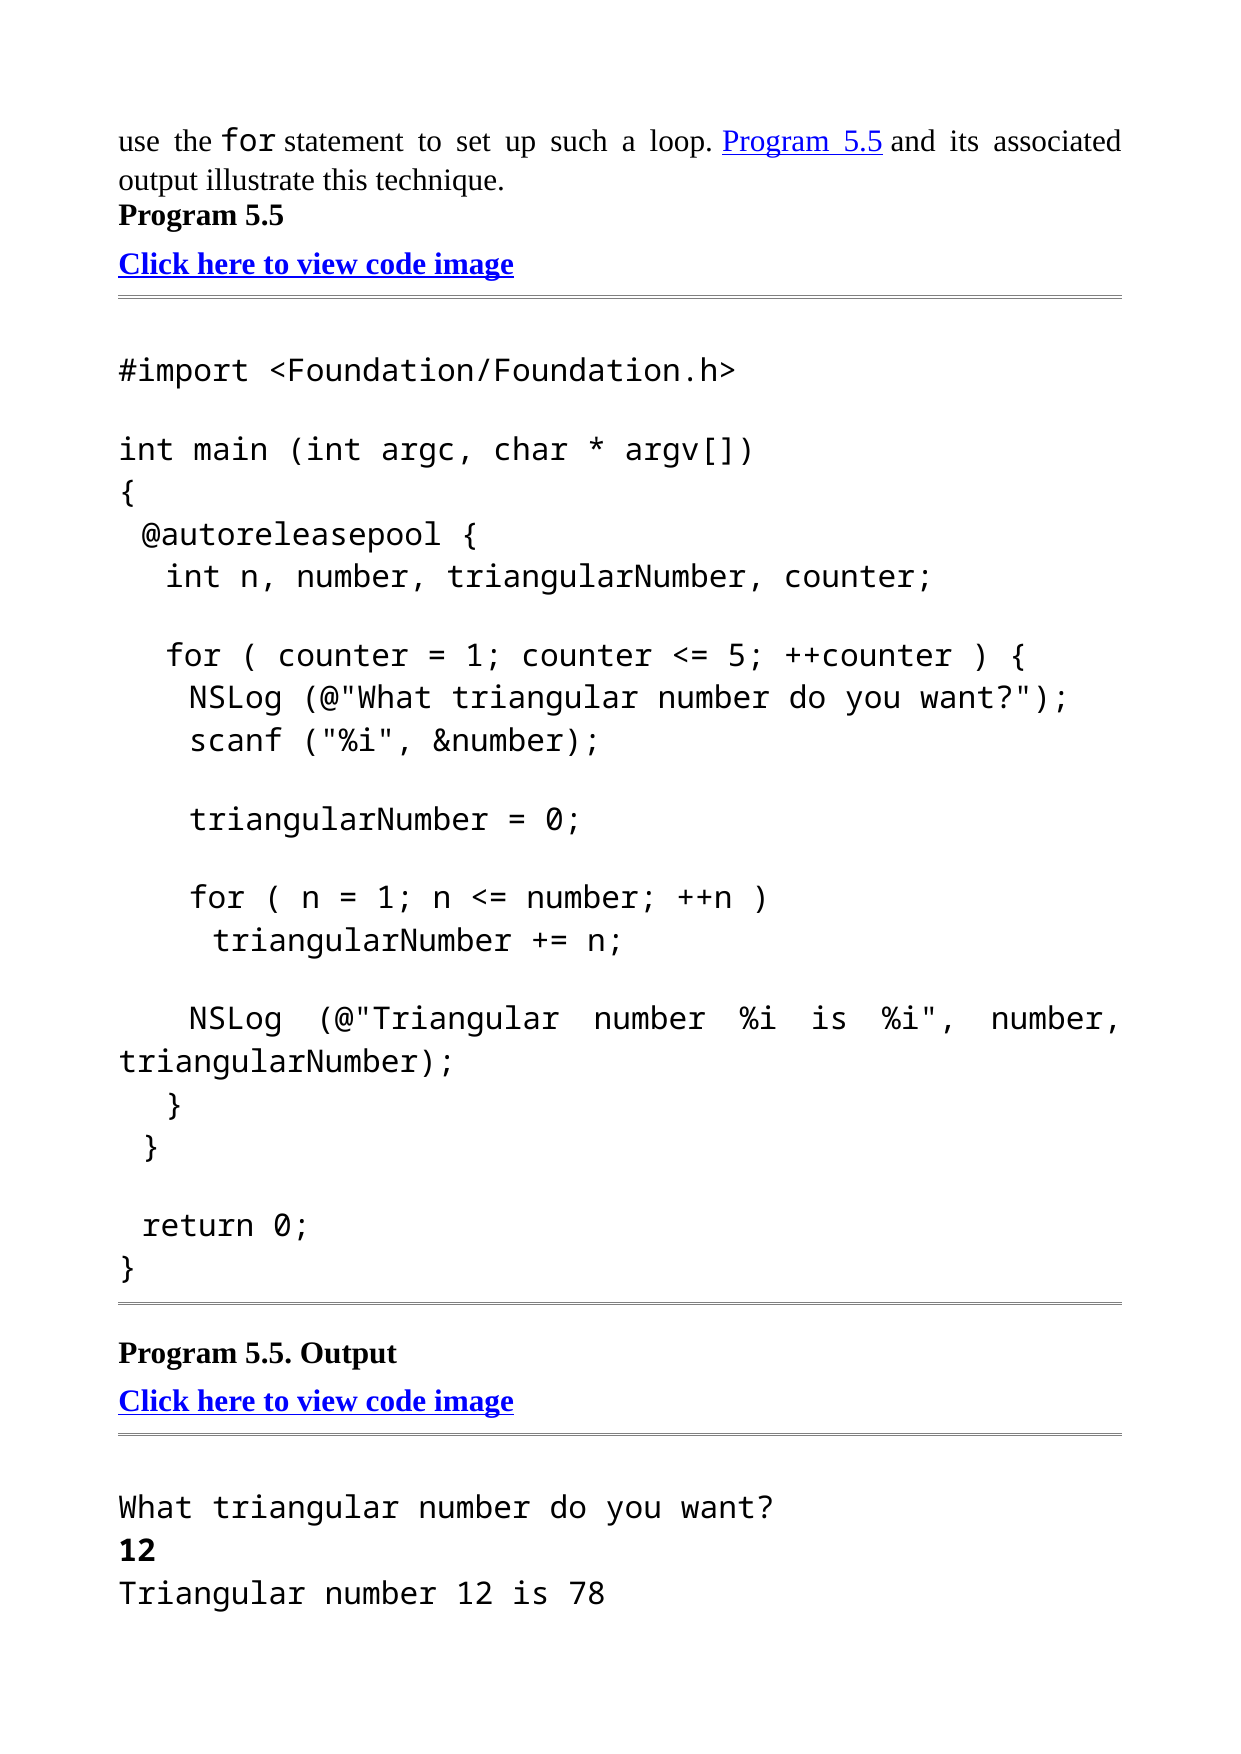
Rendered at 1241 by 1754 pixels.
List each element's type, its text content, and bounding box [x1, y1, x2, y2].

text #import <Foundation/Foundation.h> int main (int argc, char * argv[]) { @autoreleasepool { int n, number, triangularNumber, counter; for ( counter = 1; counter <= 5; ++counter ) { NSLog (@"What triangular number do you want?"); scanf ("%i", &number); triangularNumber = 0; for ( n = 1; n <= number; ++n ) triangularNumber += n; NSLog (@"Triangular number %i is %i", number, triangularNumber); } } return 0; } [118, 348, 1122, 1288]
text use the for statement to set up such a loop. Program 5.5 and its associated output illustrate this technique. [118, 118, 1122, 197]
text Program 5.5 [118, 197, 1122, 233]
text Click here to view code image [118, 1382, 1122, 1418]
text Program 5.5. Output [118, 1334, 1122, 1370]
text What triangular number do you want? 12 Triangular number 12 is 78 [118, 1485, 1122, 1613]
text Click here to view code image [118, 245, 1122, 281]
